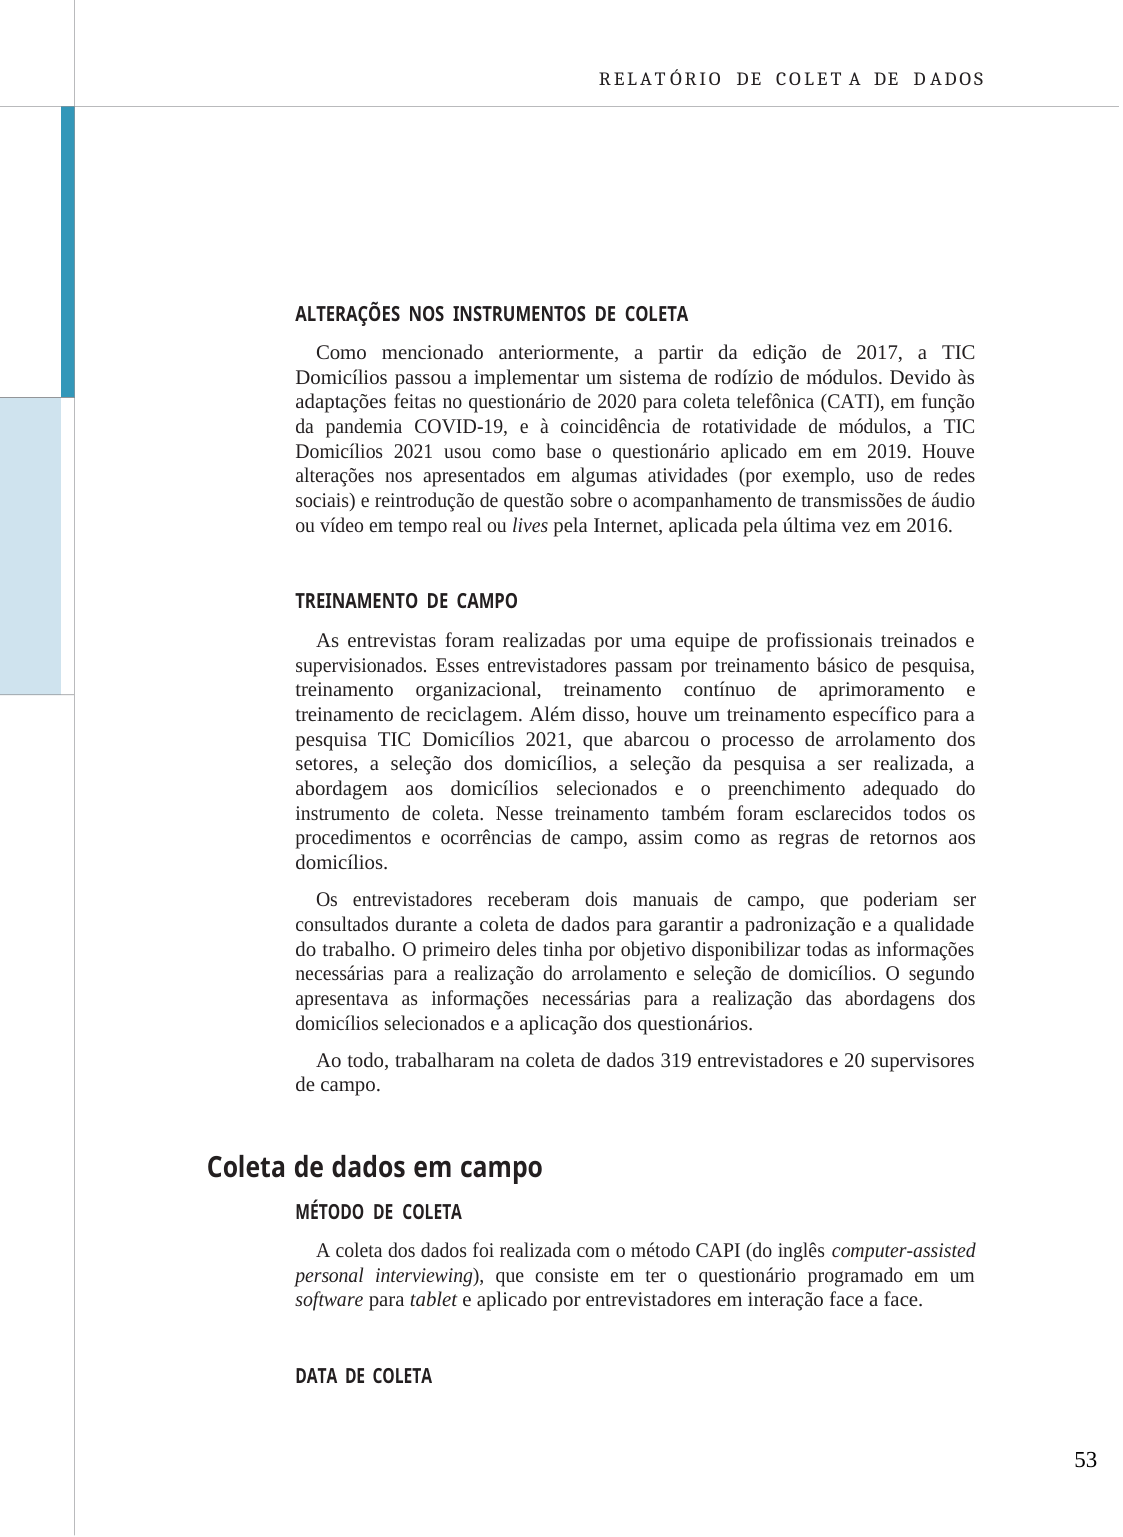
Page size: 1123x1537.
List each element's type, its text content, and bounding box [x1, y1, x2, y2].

text Como mencionado anteriormente, a partir da edição de 2017, a TIC Domicílios passou a implementar um sistema de rodízio de módulos. Devido às adaptações feitas no questionário de 2020 para coleta telefônica (CATI), em função da pandemia COVID-19, e à coincidência de rotatividade de módulos, a TIC Domicílios 2021 usou como base o questionário aplicado em em 2019. Houve alterações nos apresentados em algumas atividades (por exemplo, uso de redes sociais) e reintrodução de questão sobre o acompanhamento de transmissões de áudio ou vídeo em tempo real ou lives pela Internet, aplicada pela última vez em 2016. [295, 340, 976, 537]
subtitle Coleta de dados em campo [207, 1146, 1104, 1186]
text As entrevistas foram realizadas por uma equipe de profissionais treinados e supervisionados. Esses entrevistadores passam por treinamento básico de pesquisa, treinamento organizacional, treinamento contínuo de aprimoramento e treinamento de reciclagem. Além disso, houve um treinamento específico para a pesquisa TIC Domicílios 2021, que abarcou o processo de arrolamento dos setores, a seleção dos domicílios, a seleção da pesquisa a ser realizada, a abordagem aos domicílios selecionados e o preenchimento adequado do instrumento de coleta. Nesse treinamento também foram esclarecidos todos os procedimentos e ocorrências de campo, assim como as regras de retornos aos domicílios. [295, 628, 976, 874]
subtitle MÉTODO DE COLETA [295, 1197, 1104, 1225]
text Os entrevistadores receberam dois manuais de campo, que poderiam ser consultados durante a coleta de dados para garantir a padronização e a qualidade do trabalho. O primeiro deles tinha por objetivo disponibilizar todas as informações necessárias para a realização do arrolamento e seleção de domicílios. O segundo apresentava as informações necessárias para a realização das abordagens dos domicílios selecionados e a aplicação dos questionários. [295, 887, 976, 1035]
subtitle ALTERAÇÕES NOS INSTRUMENTOS DE COLETA [295, 299, 1104, 327]
subtitle DATA DE COLETA [295, 1361, 1104, 1389]
text Ao todo, trabalharam na coleta de dados 319 entrevistadores e 20 supervisores de campo. [295, 1048, 976, 1096]
text A coleta dos dados foi realizada com o método CAPI (do inglês computer-assisted personal interviewing), que consiste em ter o questionário programado em um software para tablet e aplicado por entrevistadores em interação face a face. [295, 1238, 976, 1311]
subtitle TREINAMENTO DE CAMPO [295, 587, 1104, 615]
